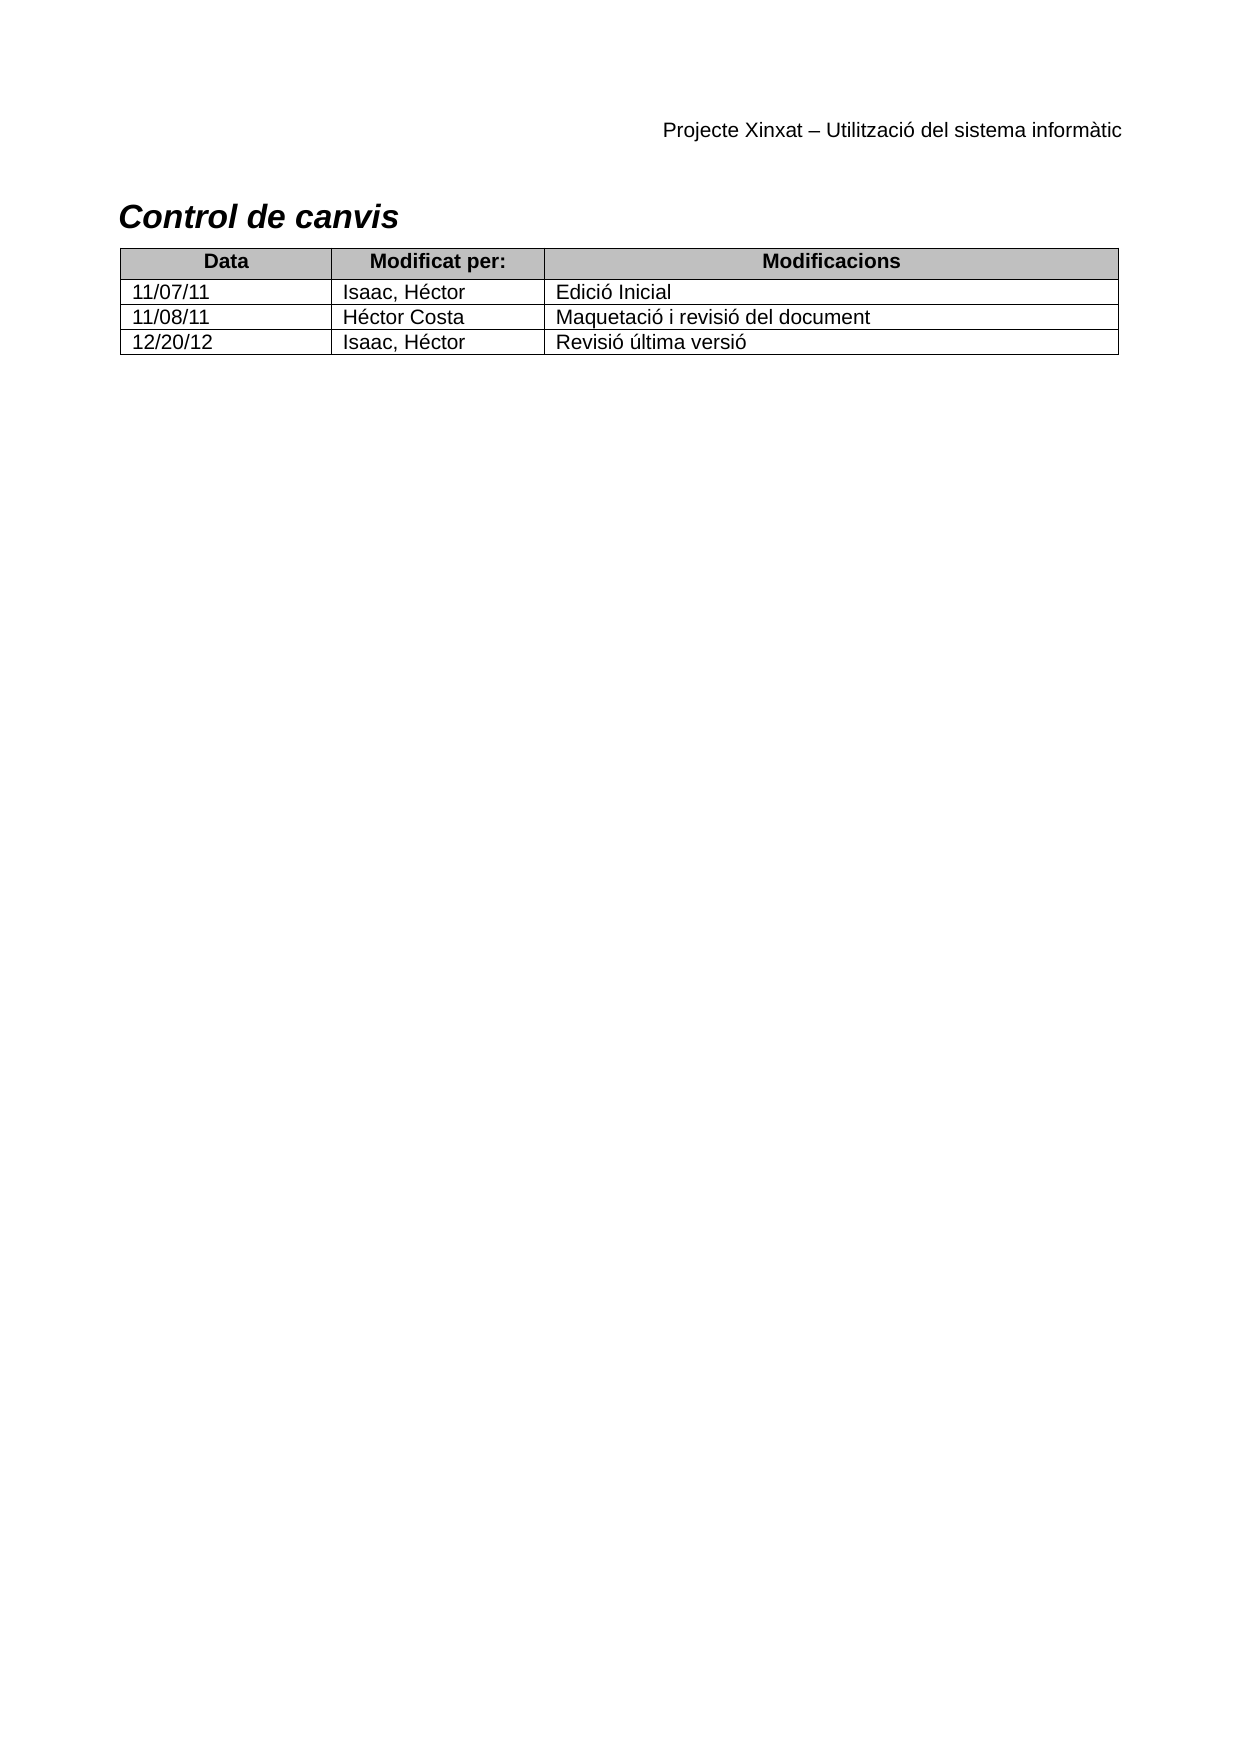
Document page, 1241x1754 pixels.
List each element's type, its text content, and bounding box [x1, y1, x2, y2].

table_cell Maquetació i revisió del document [545, 305, 1118, 329]
table_header Modificacions [545, 249, 1118, 279]
table_header Modificat per: [332, 249, 544, 279]
table_cell Héctor Costa [332, 305, 544, 329]
table_header Data [121, 249, 331, 279]
table_cell 07/11/11 [121, 280, 331, 304]
table_cell Edició Inicial [545, 280, 1118, 304]
table_cell 20/12/12 [121, 330, 331, 354]
table_cell 08/11/11 [121, 305, 331, 329]
table_cell Isaac, Héctor [332, 330, 544, 354]
table_cell Isaac, Héctor [332, 280, 544, 304]
subtitle Control de canvis [118, 197, 1122, 235]
table_cell Revisió última versió [545, 330, 1118, 354]
